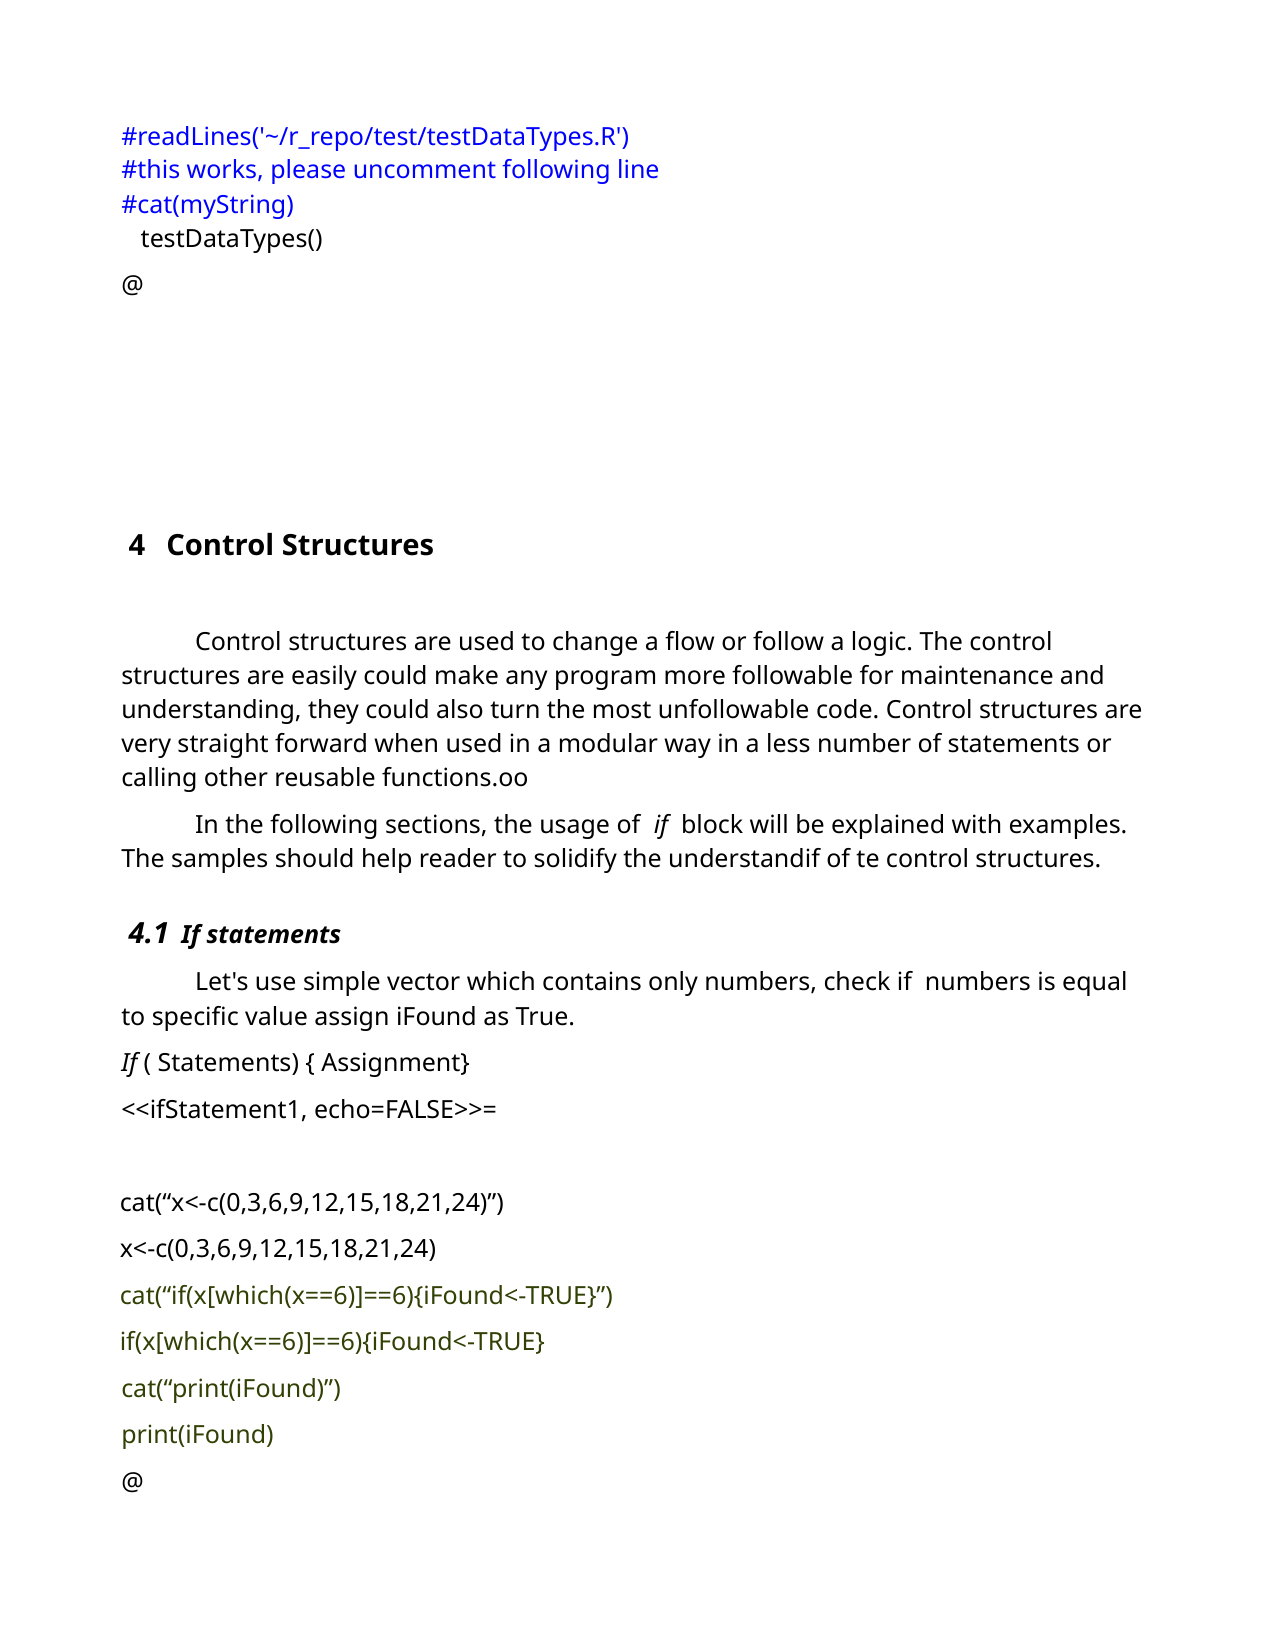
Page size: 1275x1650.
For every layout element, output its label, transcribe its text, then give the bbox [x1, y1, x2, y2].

text In the following sections, the usage of if block will be explained with examples. The samples should help reader to solidify the understandif of te control structures. [121, 806, 1158, 874]
text cat(“x<-c(0,3,6,9,12,15,18,21,24)”) [119, 1184, 1158, 1218]
text cat(“if(x[which(x==6)]==6){iFound<-TRUE}”) [119, 1277, 1158, 1312]
text <<ifStatement1, echo=FALSE>>= [121, 1091, 1158, 1125]
subtitle Control Structures [121, 525, 1158, 564]
subtitle If statements [121, 912, 1158, 952]
text testDataTypes() [121, 220, 1158, 254]
text cat(“print(iFound)”) [121, 1371, 1158, 1405]
text #this works, please uncomment following line [121, 152, 1158, 186]
text If ( Statements) { Assignment} [121, 1045, 1158, 1079]
text if(x[which(x==6)]==6){iFound<-TRUE} [119, 1324, 1158, 1358]
text #cat(myString) [121, 186, 1158, 220]
text x<-c(0,3,6,9,12,15,18,21,24) [119, 1231, 1158, 1265]
text Control structures are used to change a flow or follow a logic. The control structures are easily could make any program more followable for maintenance and understanding, they could also turn the most unfollowable code. Control structures are very straight forward when used in a modular way in a less number of statements or calling other reusable functions.oo [121, 623, 1158, 794]
text #readLines('~/r_repo/test/testDataTypes.R') [121, 118, 1158, 152]
text @ [121, 1464, 1158, 1498]
text Let's use simple vector which contains only numbers, check if numbers is equal to specific value assign iFound as True. [121, 964, 1158, 1032]
text @ [121, 267, 1158, 301]
text print(iFound) [121, 1417, 1158, 1451]
